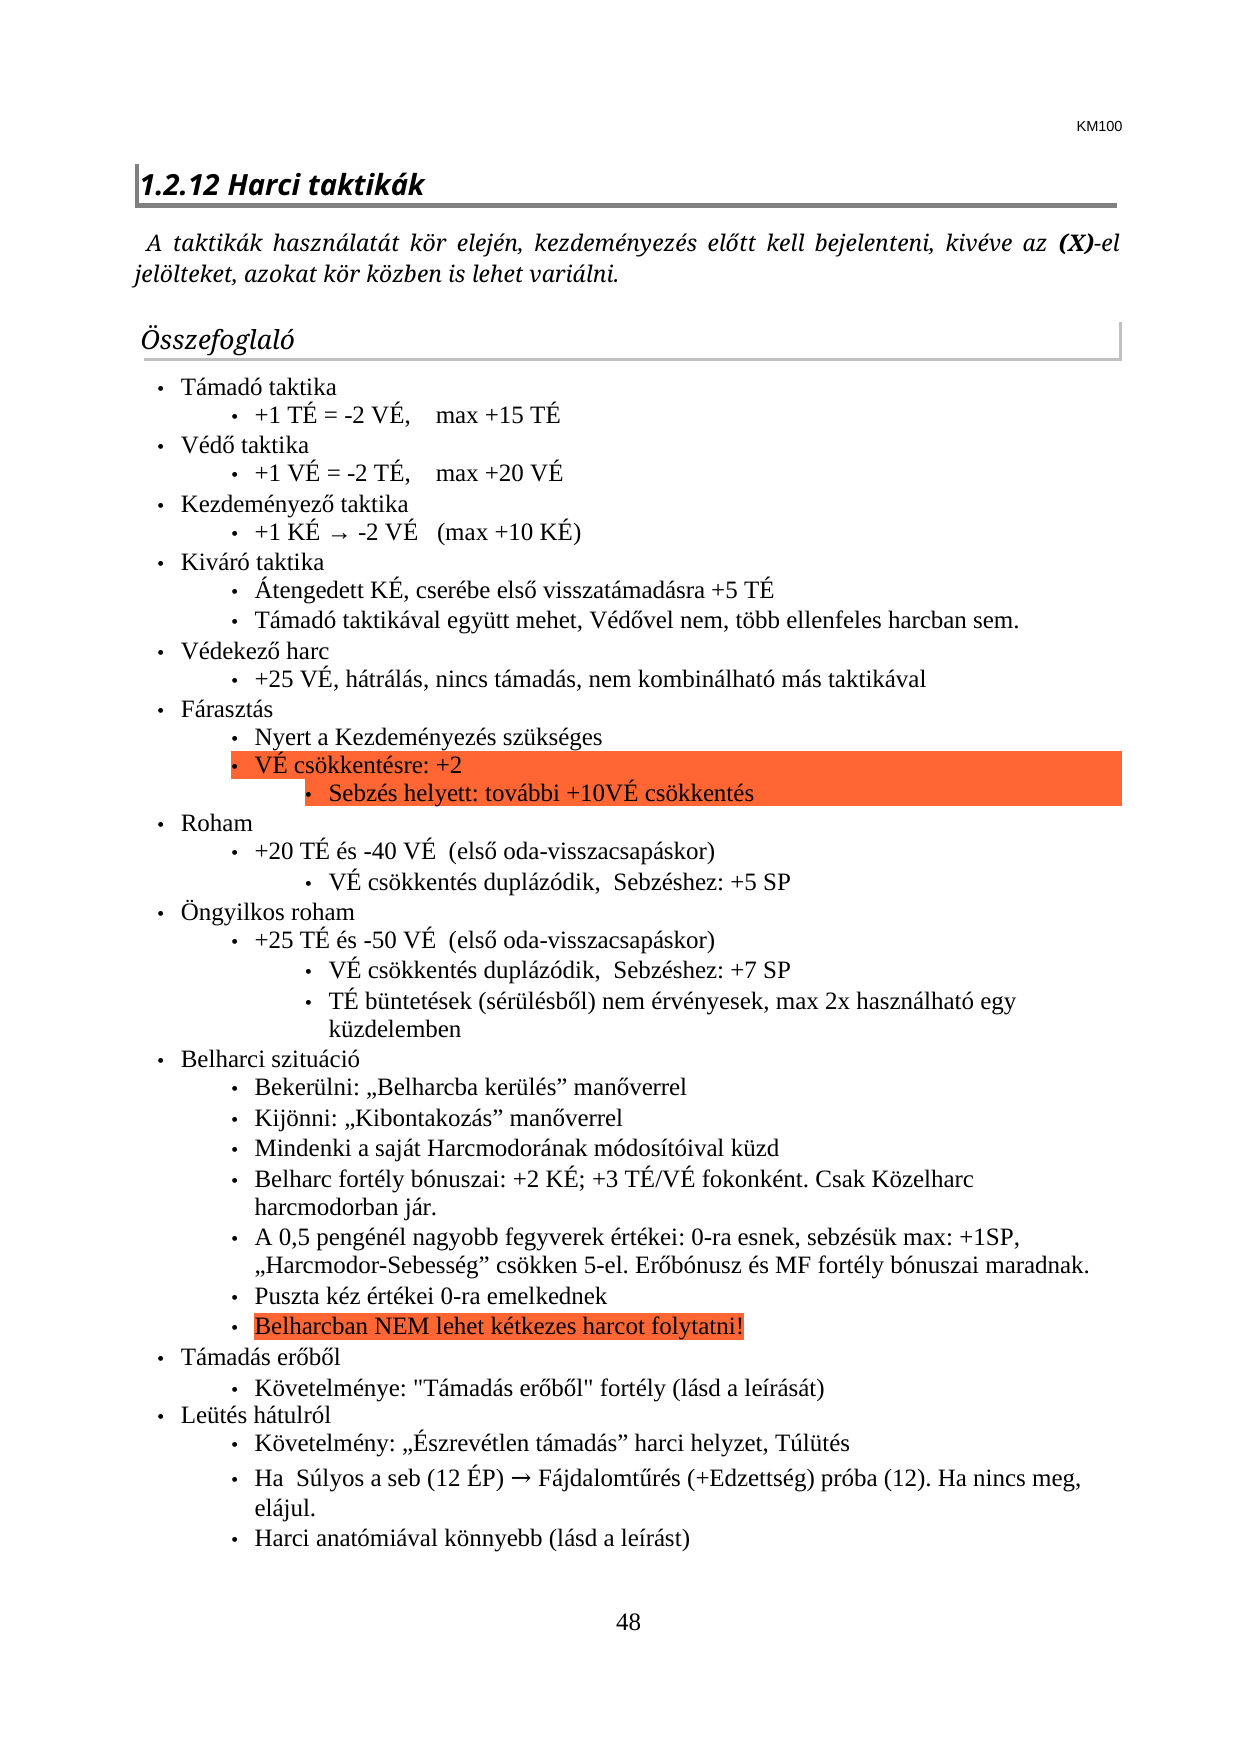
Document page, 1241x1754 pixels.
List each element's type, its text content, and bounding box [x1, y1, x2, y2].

subtitle Harci taktikák [139, 164, 1122, 204]
list Támadás erőből [157, 1343, 1122, 1371]
list Belharcban NEM lehet kétkezes harcot folytatni! [231, 1312, 1122, 1340]
list Harci anatómiával könnyebb (lásd a leírást) [231, 1524, 1122, 1552]
list VÉ csökkentés duplázódik, Sebzéshez: +7 SP [305, 957, 1122, 984]
list Öngyilkos roham [157, 898, 1122, 926]
list Belharci szituáció [157, 1046, 1122, 1073]
list Puszta kéz értékei 0-ra emelkednek [231, 1282, 1122, 1309]
list +1 VÉ = -2 TÉ, max +20 VÉ [231, 459, 1122, 487]
list +25 TÉ és -50 VÉ (első oda-visszacsapáskor) [231, 926, 1122, 954]
list Kijönni: „Kibontakozás” manőverrel [231, 1104, 1122, 1132]
list VÉ csökkentés duplázódik, Sebzéshez: +5 SP [305, 868, 1122, 895]
text A taktikák használatát kör elején, kezdeményezés előtt kell bejelenteni, kivéve az (X)-el jelölteket, azokat kör közben is lehet variálni. [134, 227, 1122, 289]
list +20 TÉ és -40 VÉ (első oda-visszacsapáskor) [231, 837, 1122, 865]
list Bekerülni: „Belharcba kerülés” manőverrel [231, 1073, 1122, 1101]
list Sebzés helyett: további +10VÉ csökkentés [305, 779, 1122, 806]
list Védekező harc [157, 637, 1122, 665]
list Kiváró taktika [157, 548, 1122, 576]
list Roham [157, 809, 1122, 837]
list +25 VÉ, hátrálás, nincs támadás, nem kombinálható más taktikával [231, 665, 1122, 693]
list A 0,5 pengénél nagyobb fegyverek értékei: 0-ra esnek, sebzésük max: +1SP, „Harcmodor-Sebesség” csökken 5-el. Erőbónusz és MF fortély bónuszai maradnak. [231, 1223, 1122, 1279]
list Támadó taktika [157, 373, 1122, 401]
list Védő taktika [157, 432, 1122, 459]
list Átengedett KÉ, cserébe első visszatámadásra +5 TÉ [231, 576, 1122, 604]
list Fárasztás [157, 696, 1122, 723]
list Belharc fortély bónuszai: +2 KÉ; +3 TÉ/VÉ fokonként. Csak Közelharc harcmodorban jár. [231, 1165, 1122, 1221]
list VÉ csökkentésre: +2 [231, 751, 1122, 779]
list Ha Súlyos a seb (12 ÉP) → Fájdalomtűrés (+Edzettség) próba (12). Ha nincs meg, elájul. [231, 1460, 1122, 1521]
list Kezdeményező taktika [157, 490, 1122, 518]
list Támadó taktikával együtt mehet, Védővel nem, több ellenfeles harcban sem. [231, 607, 1122, 634]
list TÉ büntetések (sérülésből) nem érvényesek, max 2x használható egy küzdelemben [305, 987, 1122, 1043]
subtitle Összefoglaló [140, 322, 1118, 357]
list Mindenki a saját Harcmodorának módosítóival küzd [231, 1134, 1122, 1162]
list +1 KÉ → -2 VÉ (max +10 KÉ) [231, 518, 1122, 545]
list +1 TÉ = -2 VÉ, max +15 TÉ [231, 401, 1122, 429]
list Követelménye: "Támadás erőből" fortély (lásd a leírását) [231, 1374, 1122, 1401]
list Leütés hátulról [157, 1401, 1122, 1429]
list Nyert a Kezdeményezés szükséges [231, 723, 1122, 751]
list Követelmény: „Észrevétlen támadás” harci helyzet, Túlütés [231, 1429, 1122, 1457]
